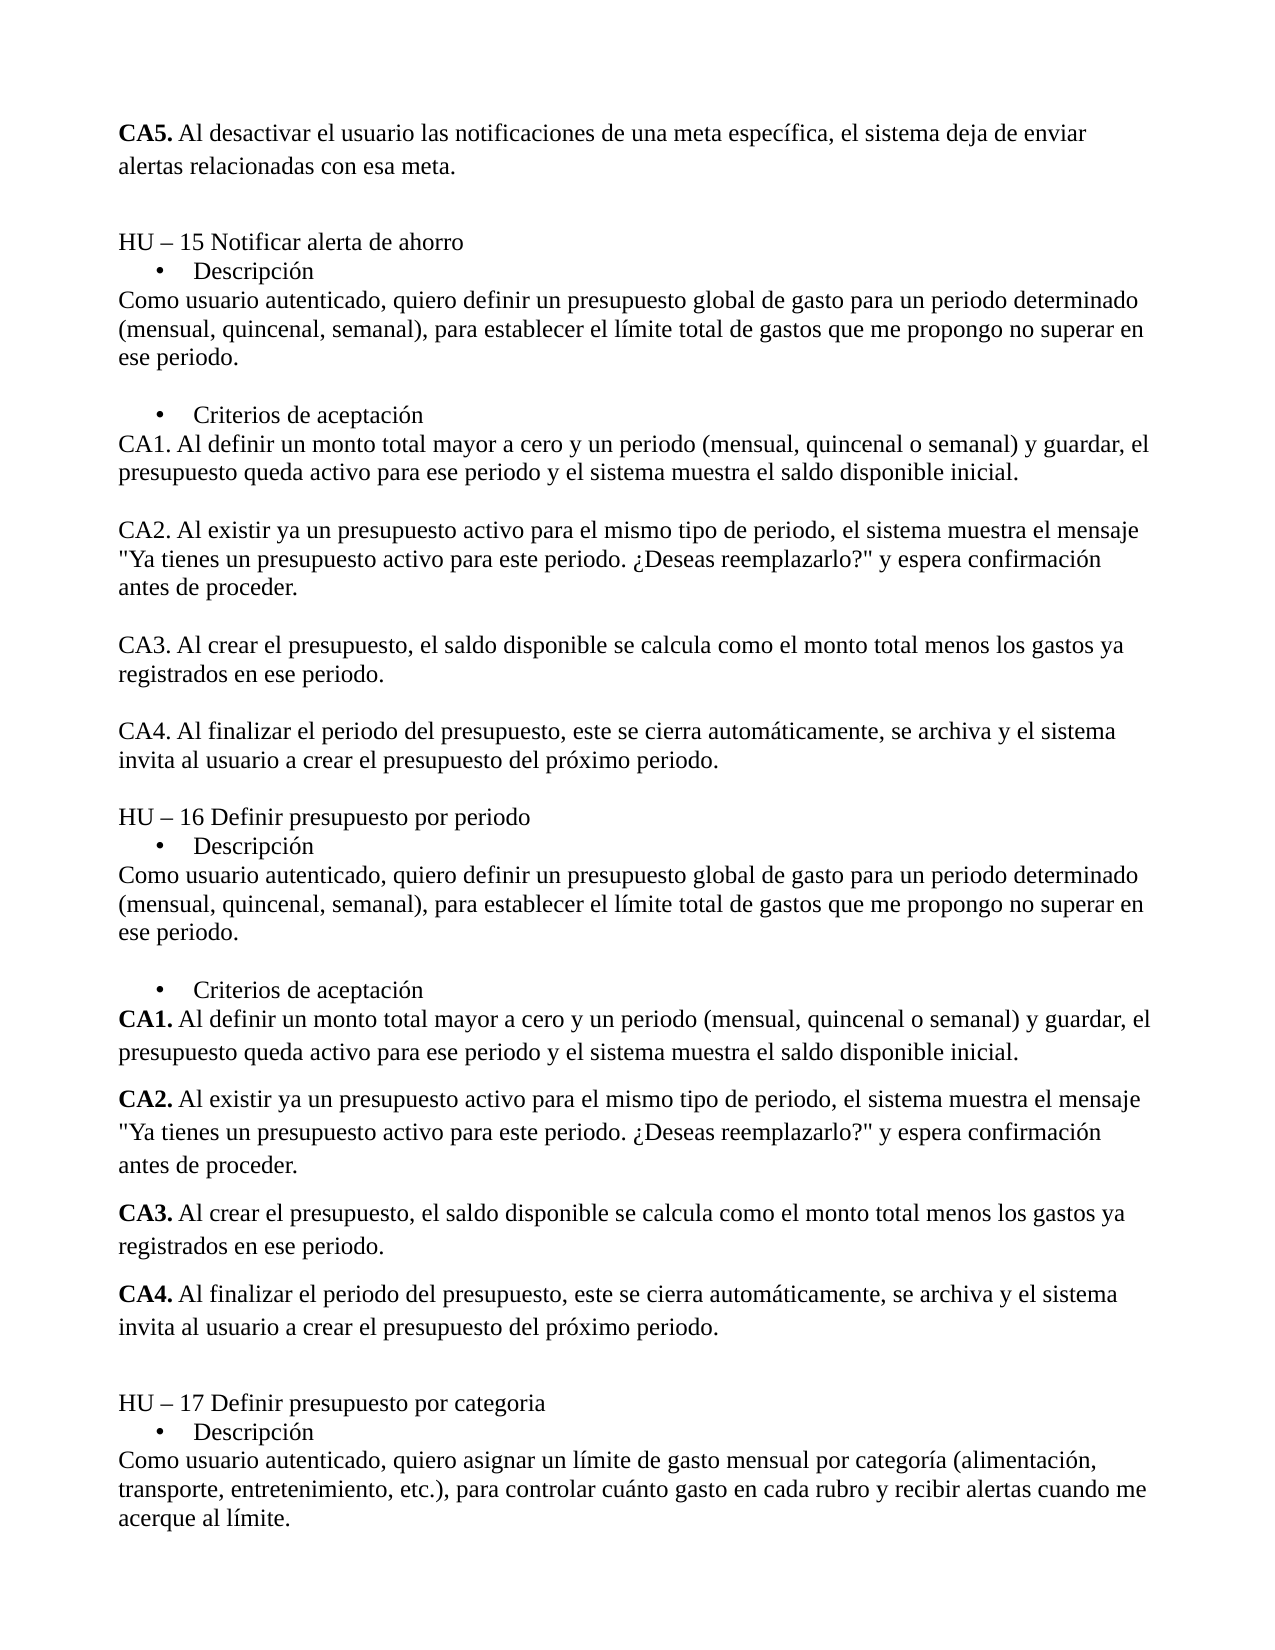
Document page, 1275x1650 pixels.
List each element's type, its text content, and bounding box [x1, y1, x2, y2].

text Como usuario autenticado, quiero definir un presupuesto global de gasto para un periodo determinado (mensual, quincenal, semanal), para establecer el límite total de gastos que me propongo no superar en ese periodo. [118, 860, 1157, 946]
list Descripción [156, 256, 1157, 285]
text CA4. Al finalizar el periodo del presupuesto, este se cierra automáticamente, se archiva y el sistema invita al usuario a crear el presupuesto del próximo periodo. [118, 1279, 1157, 1340]
text CA2. Al existir ya un presupuesto activo para el mismo tipo de periodo, el sistema muestra el mensaje "Ya tienes un presupuesto activo para este periodo. ¿Deseas reemplazarlo?" y espera confirmación antes de proceder. [118, 515, 1157, 601]
list Descripción [156, 1417, 1157, 1446]
text Como usuario autenticado, quiero definir un presupuesto global de gasto para un periodo determinado (mensual, quincenal, semanal), para establecer el límite total de gastos que me propongo no superar en ese periodo. [118, 285, 1157, 371]
text CA3. Al crear el presupuesto, el saldo disponible se calcula como el monto total menos los gastos ya registrados en ese periodo. [118, 1198, 1157, 1260]
text CA1. Al definir un monto total mayor a cero y un periodo (mensual, quincenal o semanal) y guardar, el presupuesto queda activo para ese periodo y el sistema muestra el saldo disponible inicial. [118, 1004, 1157, 1066]
text HU – 17 Definir presupuesto por categoria [118, 1388, 1157, 1417]
text CA1. Al definir un monto total mayor a cero y un periodo (mensual, quincenal o semanal) y guardar, el presupuesto queda activo para ese periodo y el sistema muestra el saldo disponible inicial. [118, 429, 1157, 486]
list Criterios de aceptación [156, 400, 1157, 429]
list Criterios de aceptación [156, 975, 1157, 1004]
text CA4. Al finalizar el periodo del presupuesto, este se cierra automáticamente, se archiva y el sistema invita al usuario a crear el presupuesto del próximo periodo. [118, 716, 1157, 774]
text Como usuario autenticado, quiero asignar un límite de gasto mensual por categoría (alimentación, transporte, entretenimiento, etc.), para controlar cuánto gasto en cada rubro y recibir alertas cuando me acerque al límite. [118, 1446, 1157, 1532]
text CA5. Al desactivar el usuario las notificaciones de una meta específica, el sistema deja de enviar alertas relacionadas con esa meta. [118, 118, 1157, 180]
text HU – 15 Notificar alerta de ahorro [118, 227, 1157, 256]
text CA2. Al existir ya un presupuesto activo para el mismo tipo de periodo, el sistema muestra el mensaje "Ya tienes un presupuesto activo para este periodo. ¿Deseas reemplazarlo?" y espera confirmación antes de proceder. [118, 1084, 1157, 1179]
list Descripción [156, 831, 1157, 860]
text HU – 16 Definir presupuesto por periodo [118, 802, 1157, 831]
text CA3. Al crear el presupuesto, el saldo disponible se calcula como el monto total menos los gastos ya registrados en ese periodo. [118, 630, 1157, 687]
